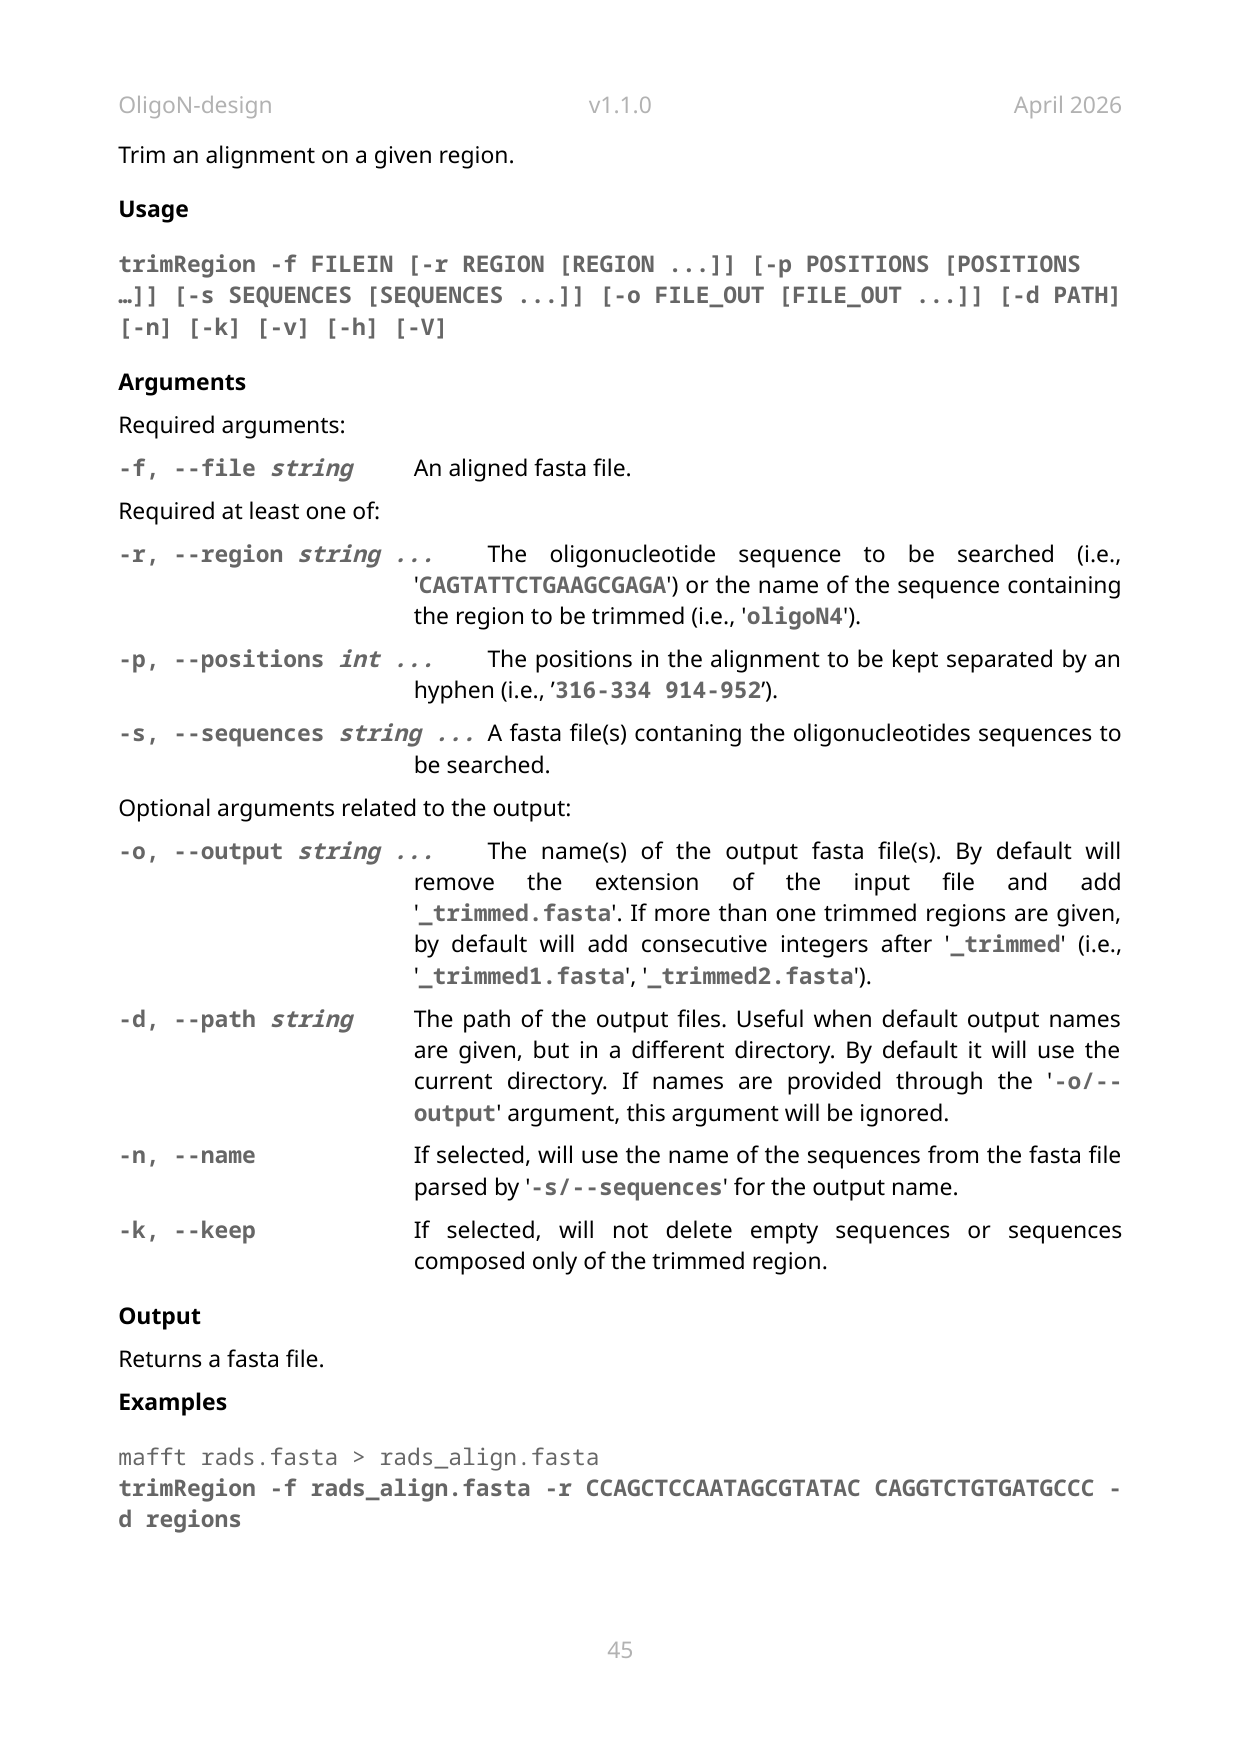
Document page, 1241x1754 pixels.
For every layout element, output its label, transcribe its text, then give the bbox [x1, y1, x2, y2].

text -p, --positions int ... The positions in the alignment to be kept separated by an hyphen (i.e., ’316-334 914-952’). [118, 643, 1122, 706]
text trimRegion -f FILEIN [-r REGION [REGION ...]] [-p POSITIONS [POSITIONS …]] [-s SEQUENCES [SEQUENCES ...]] [-o FILE_OUT [FILE_OUT ...]] [-d PATH] [-n] [-k] [-v] [-h] [-V] [118, 248, 1122, 342]
text Required at least one of: [118, 494, 1122, 526]
text trimRegion -f rads_align.fasta -r CCAGCTCCAATAGCGTATAC CAGGTCTGTGATGCCC -d regions [118, 1472, 1122, 1534]
text -d, --path string The path of the output files. Useful when default output names are given, but in a different directory. By default it will use the current directory. If names are provided through the '-o/--output' argument, this argument will be ignored. [118, 1003, 1122, 1128]
text Trim an alignment on a given region. [118, 139, 1122, 170]
text Output [118, 1300, 1122, 1331]
text Examples [118, 1386, 1122, 1417]
text -s, --sequences string ... A fasta file(s) contaning the oligonucleotides sequences to be searched. [118, 717, 1122, 780]
text Arguments [118, 366, 1122, 397]
text -n, --name If selected, will use the name of the sequences from the fasta file parsed by '-s/--sequences' for the output name. [118, 1139, 1122, 1202]
text -k, --keep If selected, will not delete empty sequences or sequences composed only of the trimmed region. [118, 1214, 1122, 1276]
text Required arguments: [118, 408, 1122, 440]
text Returns a fasta file. [118, 1343, 1122, 1374]
text Usage [118, 193, 1122, 225]
text -r, --region string ... The oligonucleotide sequence to be searched (i.e., 'CAGTATTCTGAAGCGAGA') or the name of the sequence containing the region to be trimmed (i.e., 'oligoN4'). [118, 538, 1122, 631]
text -o, --output string ... The name(s) of the output fasta file(s). By default will remove the extension of the input file and add '_trimmed.fasta'. If more than one trimmed regions are given, by default will add consecutive integers after '_trimmed' (i.e., '_trimmed1.fasta', '_trimmed2.fasta'). [118, 835, 1122, 991]
text Optional arguments related to the output: [118, 792, 1122, 823]
text -f, --file string An aligned fasta file. [118, 452, 1122, 483]
text mafft rads.fasta > rads_align.fasta [118, 1441, 1122, 1472]
